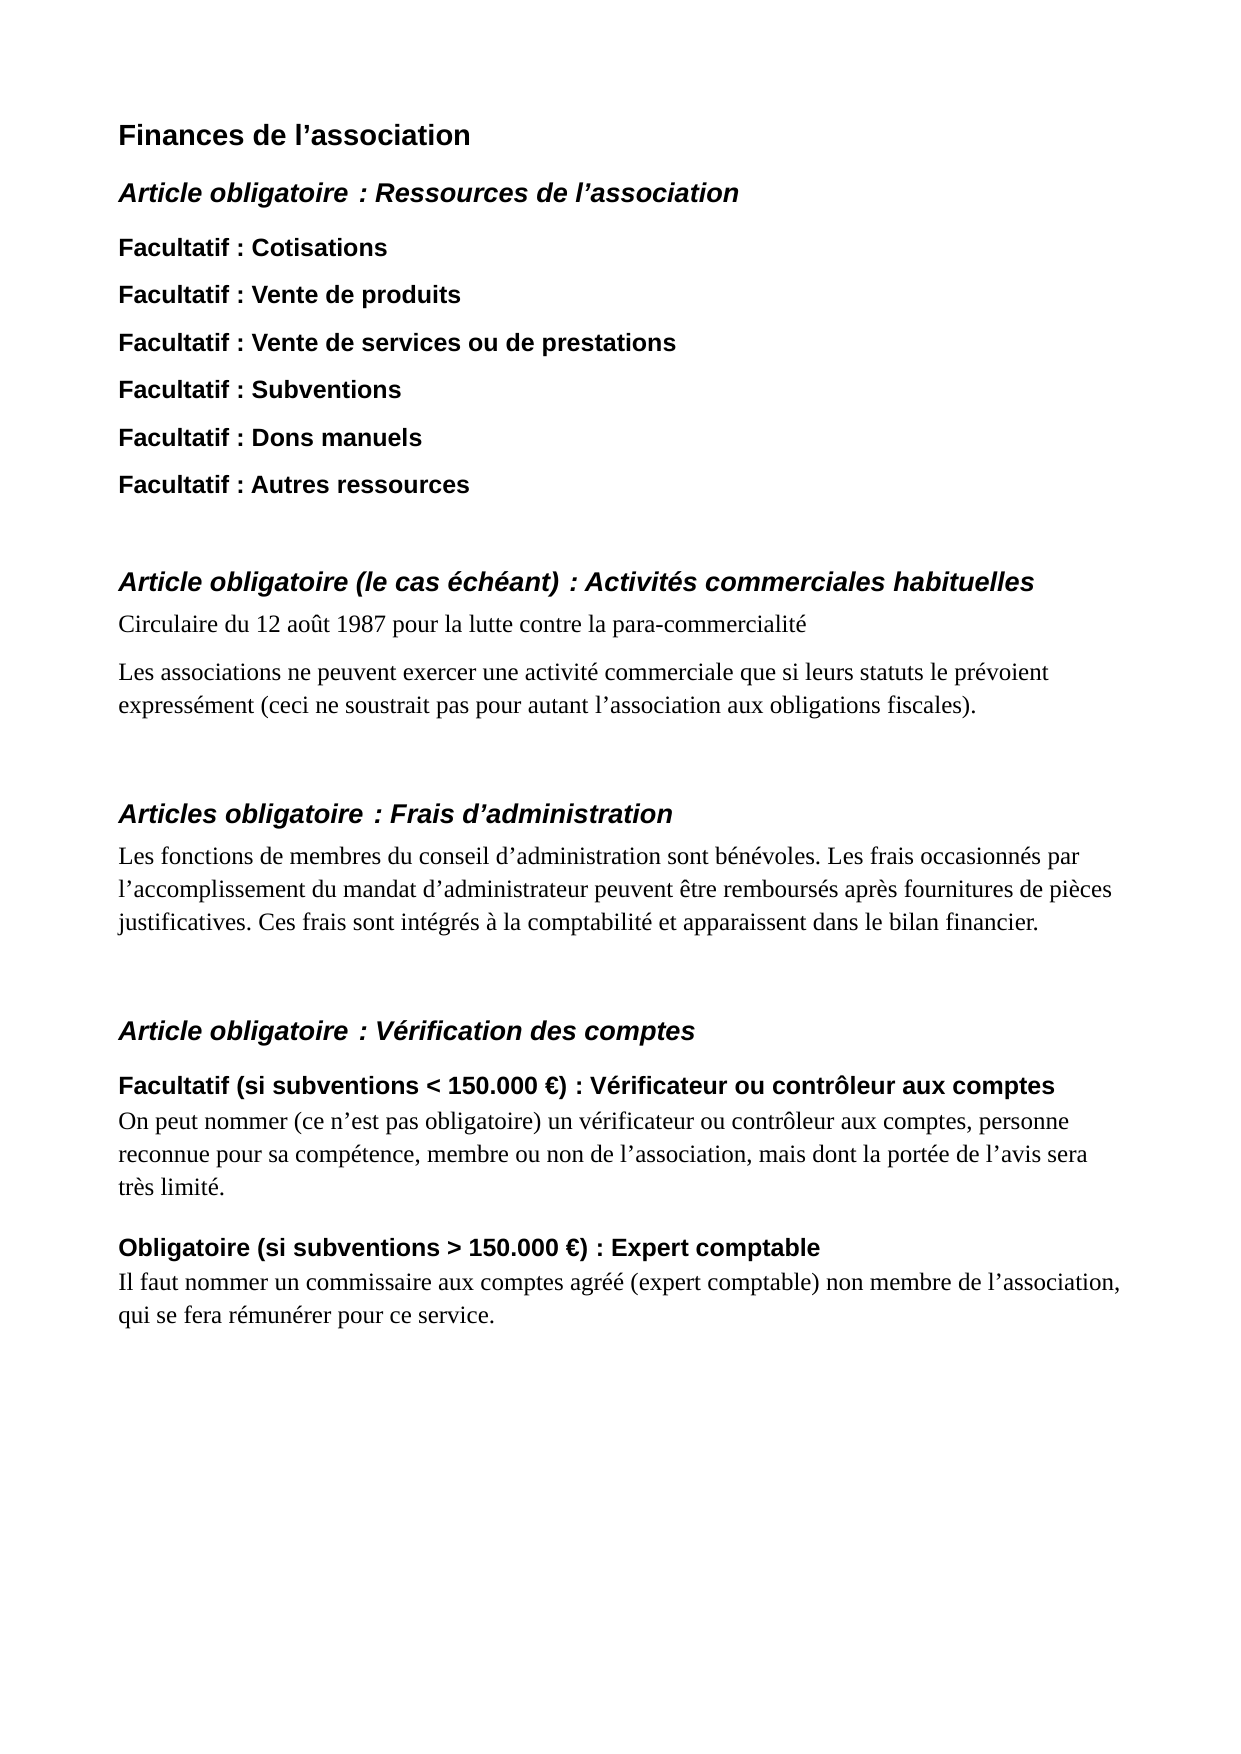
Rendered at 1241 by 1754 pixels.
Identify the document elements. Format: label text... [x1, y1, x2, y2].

text Il faut nommer un commissaire aux comptes agréé (expert comptable) non membre de l’association, qui se fera rémunérer pour ce service. [118, 1267, 1122, 1329]
subtitle Facultatif : Autres ressources [118, 470, 1122, 499]
subtitle Facultatif (si subventions < 150.000 €) : Vérificateur ou contrôleur aux comptes [118, 1071, 1122, 1100]
subtitle Finances de l’association [118, 118, 1122, 152]
subtitle Article obligatoire : Vérification des comptes [118, 1015, 1122, 1046]
text Les fonctions de membres du conseil d’administration sont bénévoles. Les frais occasionnés par l’accomplissement du mandat d’administrateur peuvent être remboursés après fournitures de pièces justificatives. Ces frais sont intégrés à la comptabilité et apparaissent dans le bilan financier. [118, 841, 1122, 936]
subtitle Facultatif : Cotisations [118, 233, 1122, 262]
subtitle Article obligatoire (le cas échéant) : Activités commerciales habituelles [118, 566, 1122, 597]
subtitle Facultatif : Vente de produits [118, 280, 1122, 309]
subtitle Facultatif : Subventions [118, 375, 1122, 404]
subtitle Facultatif : Dons manuels [118, 423, 1122, 452]
text Les associations ne peuvent exercer une activité commerciale que si leurs statuts le prévoient expressément (ceci ne soustrait pas pour autant l’association aux obligations fiscales). [118, 657, 1122, 719]
subtitle Facultatif : Vente de services ou de prestations [118, 328, 1122, 357]
subtitle Article obligatoire : Ressources de l’association [118, 177, 1122, 208]
text On peut nommer (ce n’est pas obligatoire) un vérificateur ou contrôleur aux comptes, personne reconnue pour sa compétence, membre ou non de l’association, mais dont la portée de l’avis sera très limité. [118, 1106, 1122, 1201]
subtitle Obligatoire (si subventions > 150.000 €) : Expert comptable [118, 1232, 1122, 1261]
text Circulaire du 12 août 1987 pour la lutte contre la para-commercialité [118, 609, 1122, 638]
subtitle Articles obligatoire : Frais d’administration [118, 798, 1122, 829]
